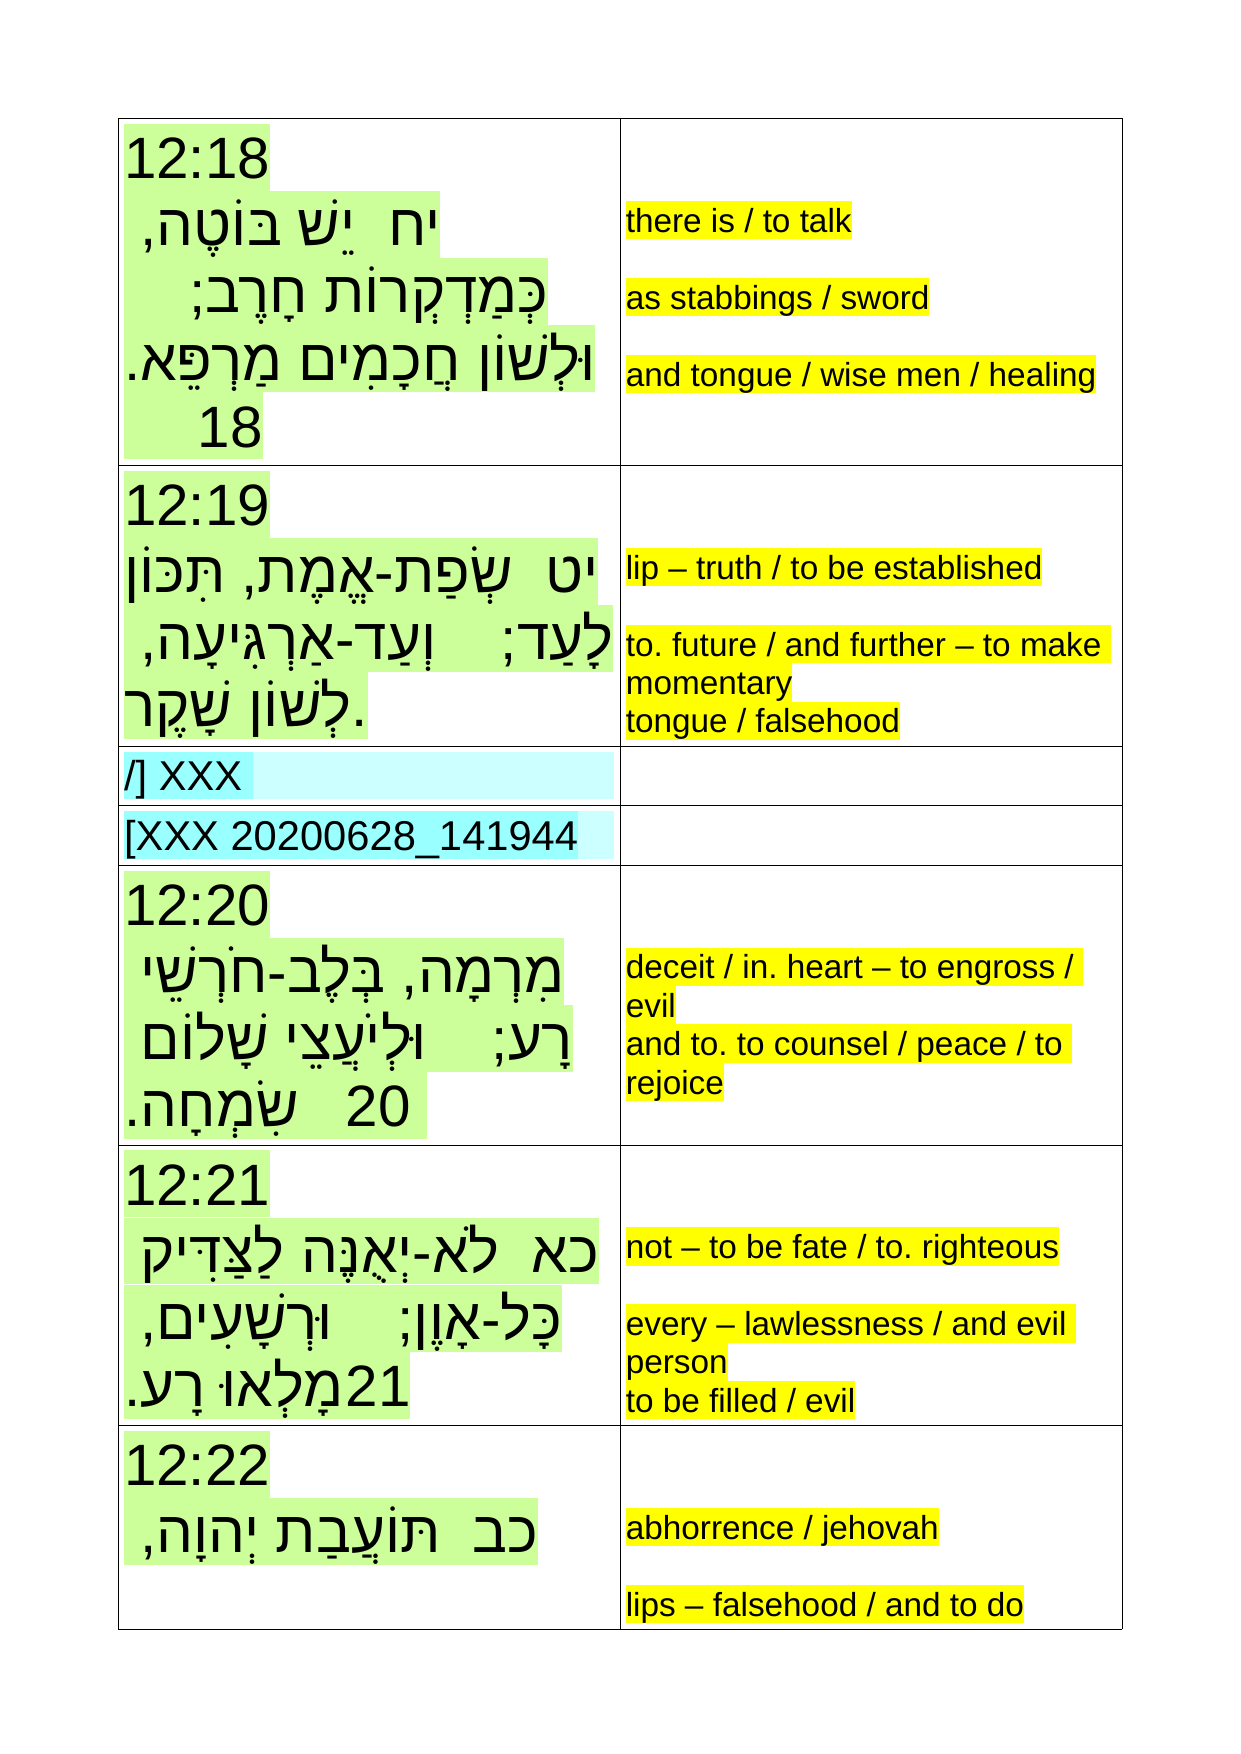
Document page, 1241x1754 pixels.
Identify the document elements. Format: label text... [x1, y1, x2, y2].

table_cell there is / to talk as stabbings / sword and tongue / wise men / healing [621, 119, 1122, 465]
table_cell [621, 806, 1122, 865]
table_cell not – to be fate / to. righteous every – lawlessness / and evil person to be filled / evil [621, 1146, 1122, 1425]
table_cell /] XXX [119, 747, 620, 805]
table_cell abhorrence / jehovah lips – falsehood / and to do [621, 1426, 1122, 1629]
table_cell 12:21 כא לֹא-יְאֻנֶּה לַצַּדִּיק כָּל-אָוֶן; וּרְשָׁעִים, מָלְאוּ רָע. 21 [119, 1146, 620, 1425]
table_cell 12:18 יח יֵשׁ בּוֹטֶה, כְּמַדְקְרוֹת חָרֶב; וּלְשׁוֹן חֲכָמִים מַרְפֵּא. 18 [119, 119, 620, 465]
table_cell [621, 747, 1122, 805]
table_cell lip – truth / to be established to. future / and further – to make momentary tongue / falsehood [621, 466, 1122, 746]
table_cell 12:19 יט שְׂפַת-אֱמֶת, תִּכּוֹן לָעַד; וְעַד-אַרְגִּיעָה, לְשׁוֹן שָׁקֶר. [119, 466, 620, 746]
table_cell [XXX 20200628_141944 [119, 806, 620, 865]
table_cell 12:20 מִרְמָה, בְּלֶב-חֹרְשֵׁי רָע; וּלְיֹעֲצֵי שָׁלוֹם שִׂמְחָה. 20 [119, 866, 620, 1144]
table_cell 12:22 כב תּוֹעֲבַת יְהוָה, שִׂפְתֵי-שָׁקֶר; וְעֹשֵׂי אֱמוּנָה רְצוֹנוֹ. 22 [119, 1426, 620, 1629]
table_cell deceit / in. heart – to engross / evil and to. to counsel / peace / to rejoice [621, 866, 1122, 1144]
